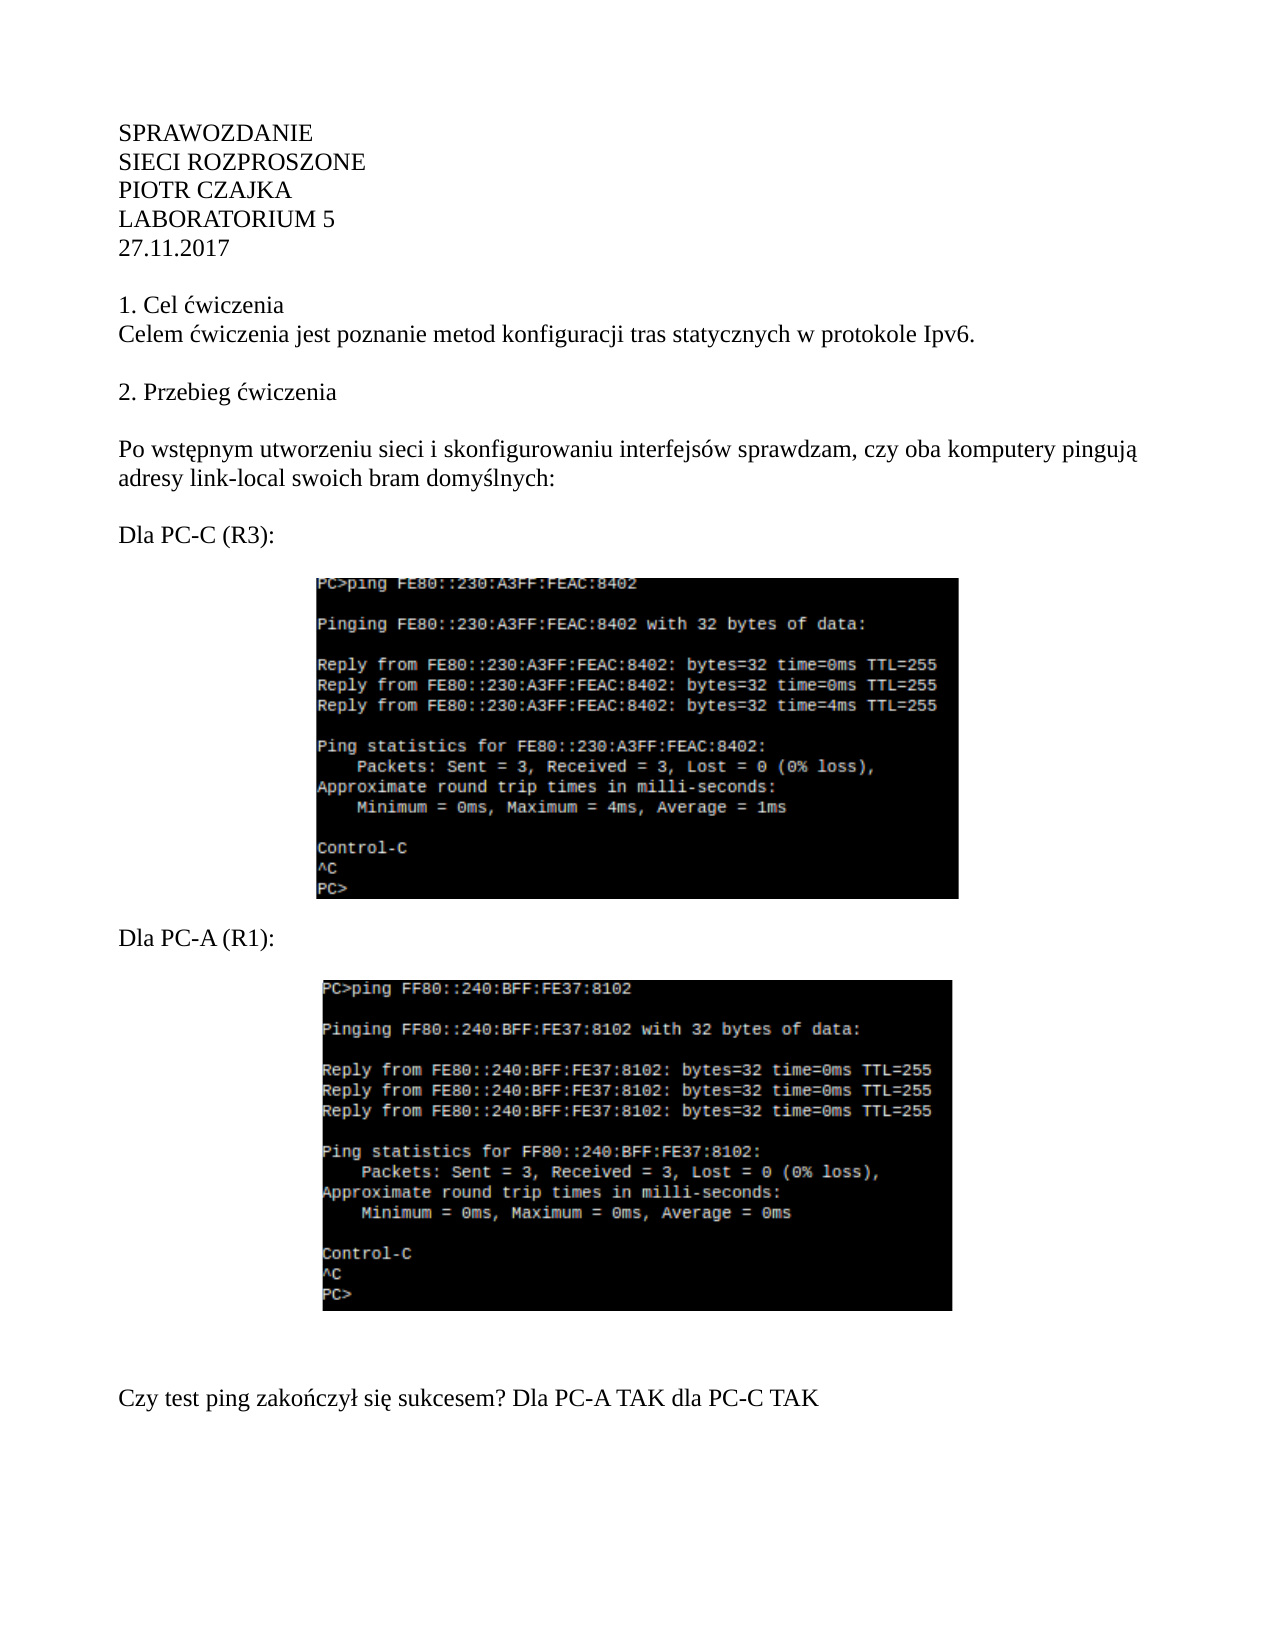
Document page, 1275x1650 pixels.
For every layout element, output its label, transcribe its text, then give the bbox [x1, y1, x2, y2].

text 1. Cel ćwiczenia [118, 291, 1157, 319]
text Celem ćwiczenia jest poznanie metod konfiguracji tras statycznych w protokole Ipv6. [118, 319, 1157, 348]
text SPRAWOZDANIE [118, 118, 1157, 147]
text LABORATORIUM 5 [118, 204, 1157, 233]
text Dla PC-C (R3): [118, 521, 1157, 549]
text SIECI ROZPROSZONE [118, 147, 1157, 176]
text 2. Przebieg ćwiczenia [118, 377, 1157, 406]
text PIOTR CZAJKA [118, 176, 1157, 204]
picture [316, 578, 959, 899]
text Po wstępnym utworzeniu sieci i skonfigurowaniu interfejsów sprawdzam, czy oba komputery pingują adresy link-local swoich bram domyślnych: [118, 434, 1157, 492]
text Dla PC-A (R1): [118, 923, 1157, 952]
text 27.11.2017 [118, 233, 1157, 262]
picture [322, 980, 953, 1311]
text Czy test ping zakończył się sukcesem? Dla PC-A TAK dla PC-C TAK [118, 1383, 1157, 1412]
